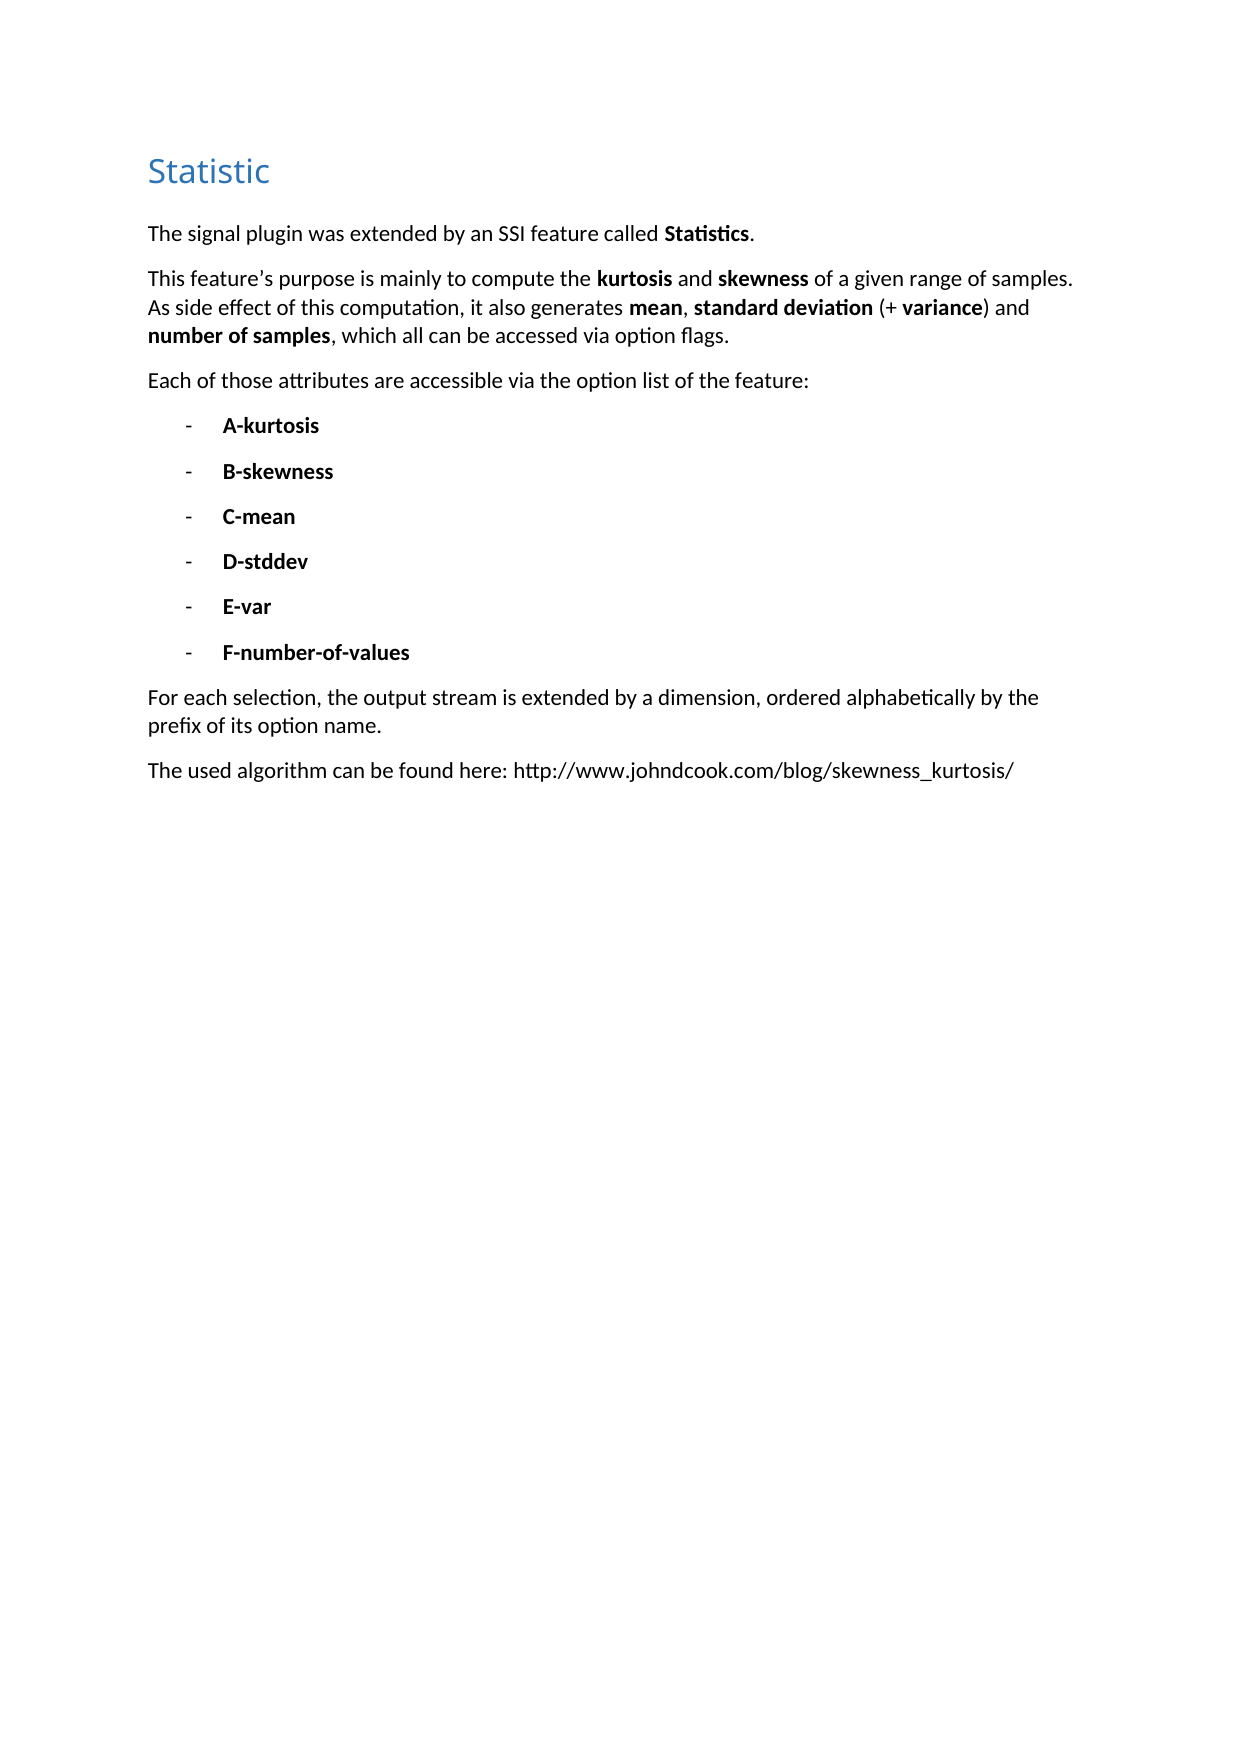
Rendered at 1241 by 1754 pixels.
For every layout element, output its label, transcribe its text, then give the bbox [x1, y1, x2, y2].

text The used algorithm can be found here: http://www.johndcook.com/blog/skewness_kurtosis/ [148, 757, 1093, 784]
list D-stddev [185, 547, 1093, 575]
list A-kurtosis [185, 412, 1093, 439]
text This feature’s purpose is mainly to compute the kurtosis and skewness of a given range of samples. As side effect of this computation, it also generates mean, standard deviation (+ variance) and number of samples, which all can be accessed via option flags. [148, 264, 1093, 349]
list F-number-of-values [185, 638, 1093, 666]
list B-skewness [185, 457, 1093, 485]
subtitle Statistic [148, 148, 1093, 193]
text Each of those attributes are accessible via the option list of the feature: [148, 366, 1093, 394]
text The signal plugin was extended by an SSI feature called Statistics. [148, 219, 1093, 247]
text For each selection, the output stream is extended by a dimension, ordered alphabetically by the prefix of its option name. [148, 683, 1093, 739]
list E-var [185, 592, 1093, 620]
list C-mean [185, 502, 1093, 530]
